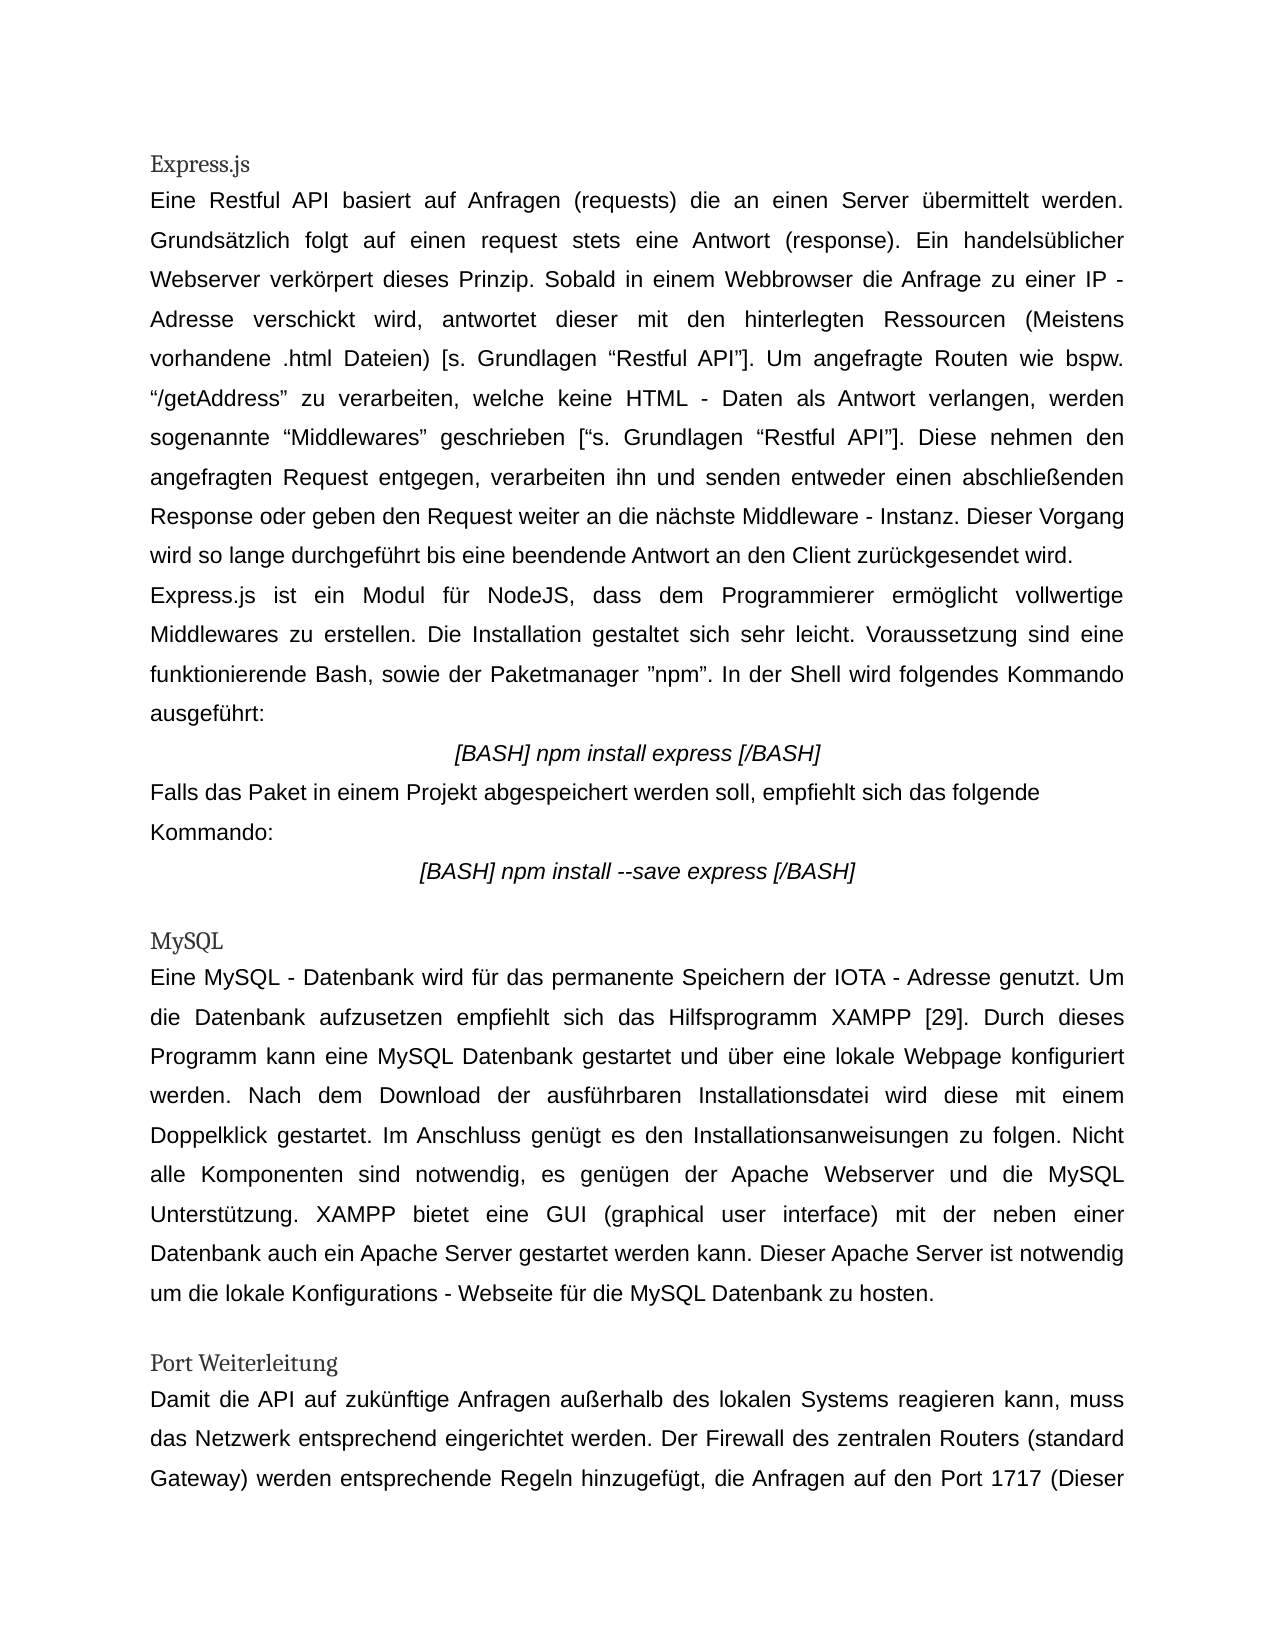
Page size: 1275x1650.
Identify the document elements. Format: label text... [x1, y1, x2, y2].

subtitle Express.js [150, 150, 1125, 179]
text Express.js ist ein Modul für NodeJS, dass dem Programmierer ermöglicht vollwertige Middlewares zu erstellen. Die Installation gestaltet sich sehr leicht. Voraussetzung sind eine funktionierende Bash, sowie der Paketmanager ”npm”. In der Shell wird folgendes Kommando ausgeführt: [150, 582, 1125, 727]
text Eine MySQL - Datenbank wird für das permanente Speichern der IOTA - Adresse genutzt. Um die Datenbank aufzusetzen empfiehlt sich das Hilfsprogramm XAMPP [29]. Durch dieses Programm kann eine MySQL Datenbank gestartet und über eine lokale Webpage konfiguriert werden. Nach dem Download der ausführbaren Installationsdatei wird diese mit einem Doppelklick gestartet. Im Anschluss genügt es den Installationsanweisungen zu folgen. Nicht alle Komponenten sind notwendig, es genügen der Apache Webserver und die MySQL Unterstützung. XAMPP bietet eine GUI (graphical user interface) mit der neben einer Datenbank auch ein Apache Server gestartet werden kann. Dieser Apache Server ist notwendig um die lokale Konfigurations - Webseite für die MySQL Datenbank zu hosten. [150, 964, 1125, 1306]
text Eine Restful API basiert auf Anfragen (requests) die an einen Server übermittelt werden. Grundsätzlich folgt auf einen request stets eine Antwort (response). Ein handelsüblicher Webserver verkörpert dieses Prinzip. Sobald in einem Webbrowser die Anfrage zu einer IP - Adresse verschickt wird, antwortet dieser mit den hinterlegten Ressourcen (Meistens vorhandene .html Dateien) [s. Grundlagen “Restful API”]. Um angefragte Routen wie bspw. “/getAddress” zu verarbeiten, welche keine HTML - Daten als Antwort verlangen, werden sogenannte “Middlewares” geschrieben [“s. Grundlagen “Restful API”]. Diese nehmen den angefragten Request entgegen, verarbeiten ihn und senden entweder einen abschließenden Response oder geben den Request weiter an die nächste Middleware - Instanz. Dieser Vorgang wird so lange durchgeführt bis eine beendende Antwort an den Client zurückgesendet wird. [150, 187, 1125, 569]
subtitle Port Weiterleitung [150, 1348, 1125, 1377]
subtitle MySQL [150, 927, 1125, 956]
text [BASH] npm install express [/BASH] [150, 740, 1125, 766]
text Falls das Paket in einem Projekt abgespeichert werden soll, empfiehlt sich das folgende Kommando: [150, 779, 1125, 845]
text Damit die API auf zukünftige Anfragen außerhalb des lokalen Systems reagieren kann, muss das Netzwerk entsprechend eingerichtet werden. Der Firewall des zentralen Routers (standard Gateway) werden entsprechende Regeln hinzugefügt, die Anfragen auf den Port 1717 (Dieser [150, 1386, 1125, 1491]
text [BASH] npm install --save express [/BASH] [150, 858, 1125, 884]
